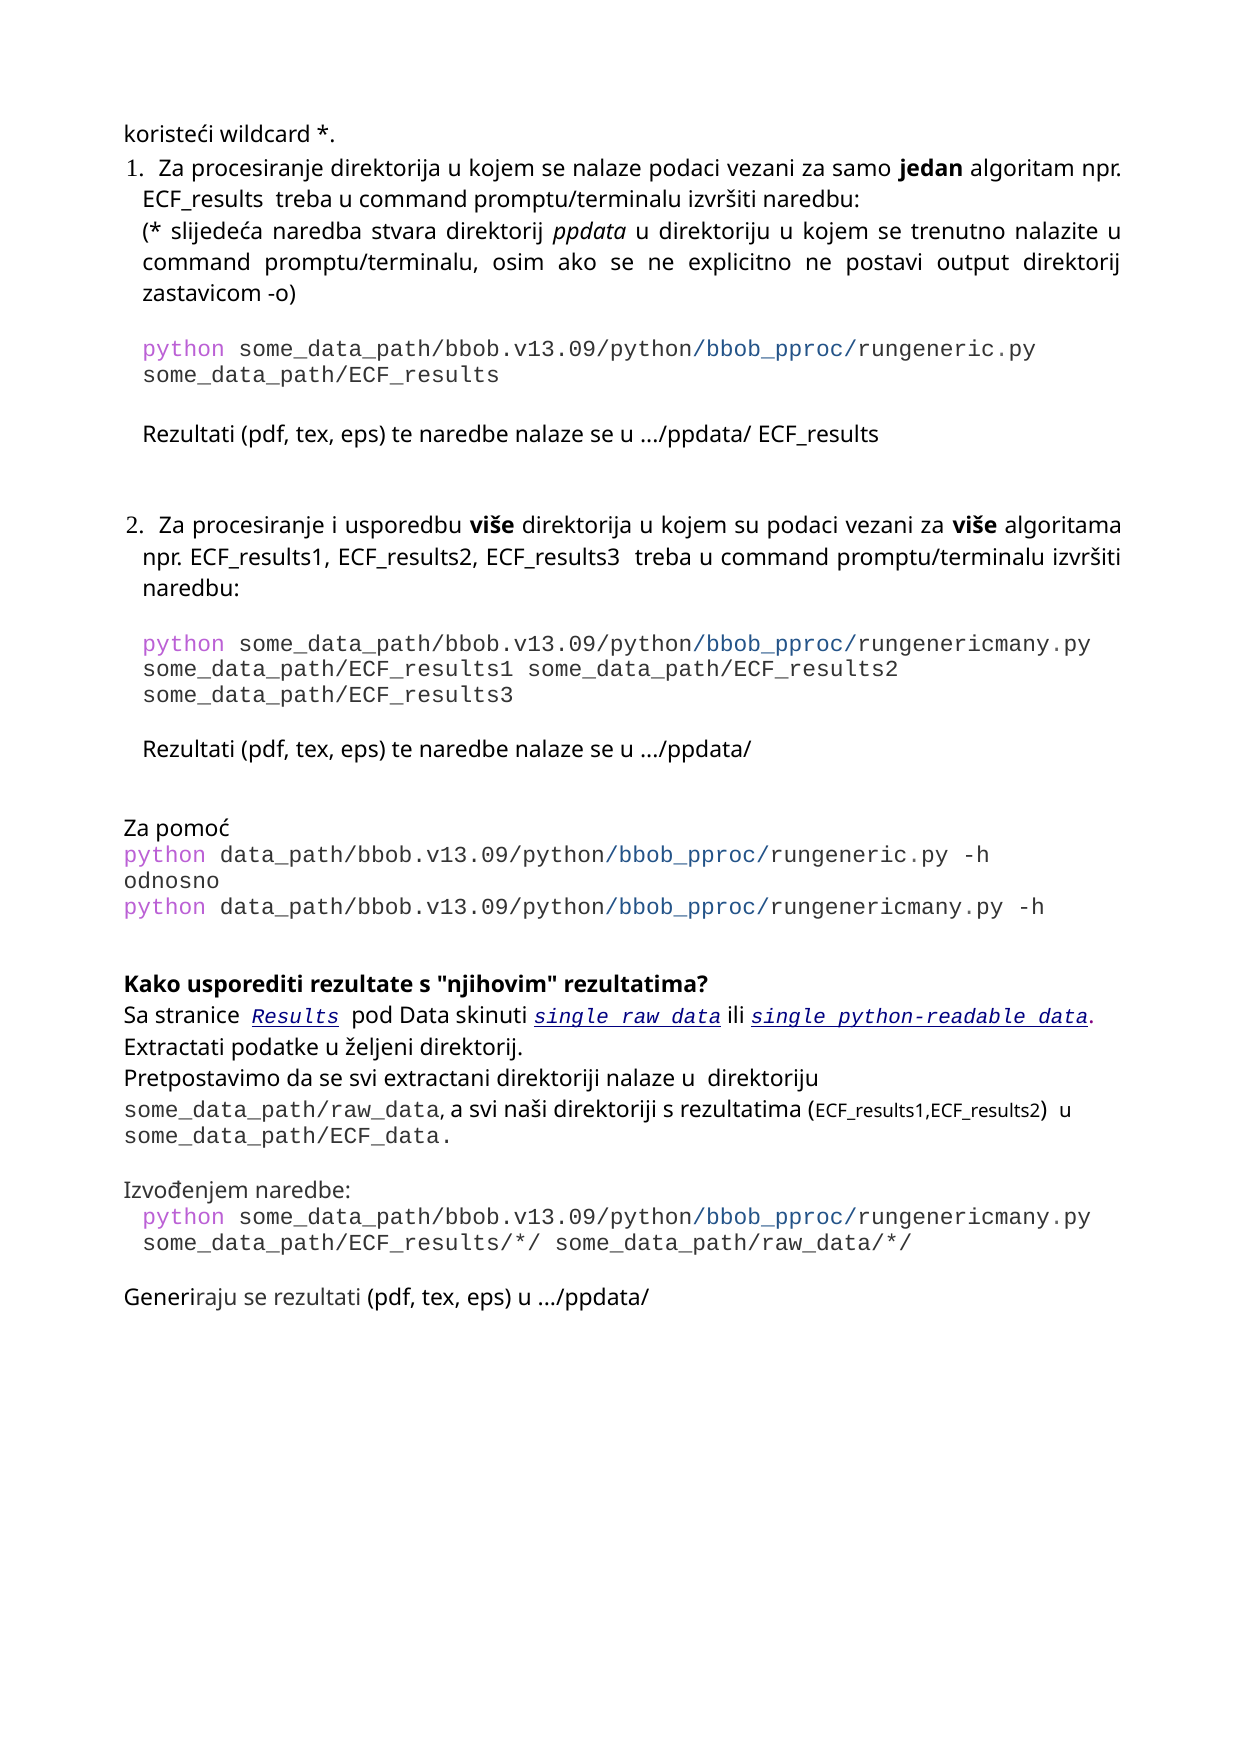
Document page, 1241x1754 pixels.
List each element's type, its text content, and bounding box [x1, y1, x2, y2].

text Za pomoć [123, 812, 1122, 843]
list python some_data_path/bbob.v13.09/python/bbob_pproc/rungenericmany.py some_data_path/ECF_results1 some_data_path/ECF_results2 some_data_path/ECF_results3 [126, 632, 1122, 710]
text python data_path/bbob.v13.09/python/bbob_pproc/rungeneric.py -h [123, 843, 1122, 869]
list Rezultati (pdf, tex, eps) te naredbe nalaze se u .../ppdata/ [126, 733, 1122, 764]
list Za procesiranje i usporedbu više direktorija u kojem su podaci vezani za više algoritama npr. ECF_results1, ECF_results2, ECF_results3 treba u command promptu/terminalu izvršiti naredbu: [126, 507, 1122, 603]
list Za procesiranje direktorija u kojem se nalaze podaci vezani za samo jedan algoritam npr. ECF_results treba u command promptu/terminalu izvršiti naredbu: [126, 149, 1122, 215]
list (* slijedeća naredba stvara direktorij ppdata u direktoriju u kojem se trenutno nalazite u command promptu/terminalu, osim ako se ne explicitno ne postavi output direktorij zastavicom -o) [126, 215, 1122, 308]
text Izvođenjem naredbe: [123, 1174, 1122, 1205]
text Pretpostavimo da se svi extractani direktoriji nalaze u direktoriju some_data_path/raw_data, a svi naši direktoriji s rezultatima (ECF_results1,ECF_results2) u some_data_path/ECF_data. [123, 1062, 1122, 1151]
text koristeći wildcard *. [123, 118, 1122, 149]
text Generiraju se rezultati (pdf, tex, eps) u .../ppdata/ [123, 1281, 1122, 1312]
text Extractati podatke u željeni direktorij. [123, 1031, 1122, 1062]
text Kako usporediti rezultate s "njihovim" rezultatima? [123, 968, 1122, 999]
text Sa stranice Results pod Data skinuti single raw data ili single python-readable data. [123, 999, 1122, 1031]
text odnosno [123, 869, 1122, 895]
list python some_data_path/bbob.v13.09/python/bbob_pproc/rungeneric.py some_data_path/ECF_results [126, 337, 1122, 389]
list Rezultati (pdf, tex, eps) te naredbe nalaze se u .../ppdata/ ECF_results [126, 418, 1122, 449]
list python some_data_path/bbob.v13.09/python/bbob_pproc/rungenericmany.py some_data_path/ECF_results/*/ some_data_path/raw_data/*/ [126, 1205, 1122, 1257]
text python data_path/bbob.v13.09/python/bbob_pproc/rungenericmany.py -h [123, 895, 1122, 921]
